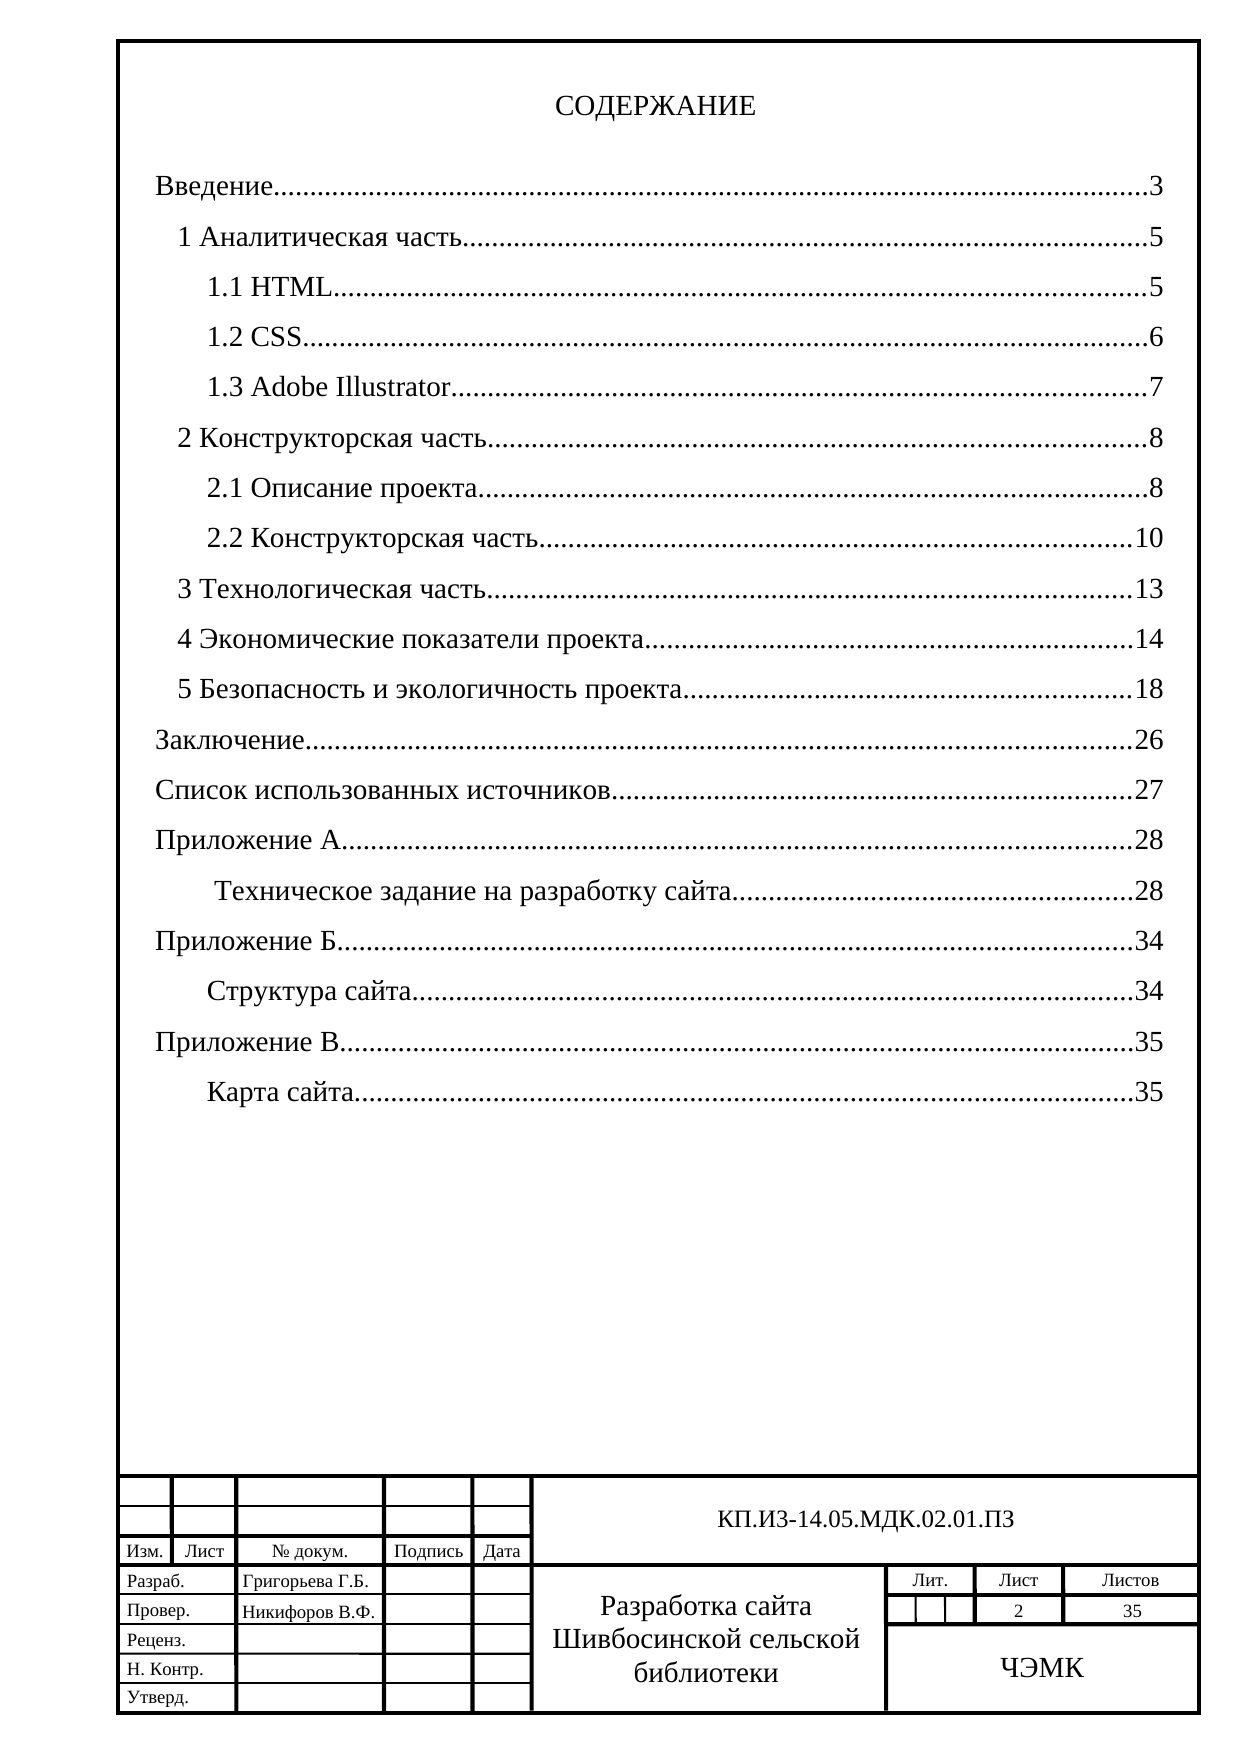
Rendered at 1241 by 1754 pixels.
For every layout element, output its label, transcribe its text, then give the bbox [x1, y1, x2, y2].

text 1.3 Adobe Illustrator 7 [148, 369, 1163, 403]
text Приложение В 35 [148, 1024, 1163, 1057]
text 1.1 HTML 5 [148, 269, 1163, 302]
text 2 Конструкторская часть 8 [148, 420, 1163, 453]
text Карта сайта 35 [148, 1074, 1163, 1107]
text Введение 3 [148, 168, 1163, 202]
text 1 Аналитическая часть 5 [148, 219, 1163, 252]
text Заключение 26 [148, 722, 1163, 755]
text 3 Технологическая часть 13 [148, 571, 1163, 604]
text Приложение Б 34 [148, 923, 1163, 957]
text 5 Безопасность и экологичность проекта 18 [148, 671, 1163, 705]
subtitle Содержание [148, 88, 1163, 122]
text Приложение А 28 [148, 822, 1163, 856]
text Техническое задание на разработку сайта 28 [148, 873, 1163, 906]
text Структура сайта 34 [148, 973, 1163, 1007]
text 1.2 CSS 6 [148, 319, 1163, 353]
text 2.1 Описание проекта 8 [148, 470, 1163, 504]
text Список использованных источников 27 [148, 772, 1163, 806]
text 2.2 Конструкторская часть 10 [148, 521, 1163, 554]
text 4 Экономические показатели проекта 14 [148, 621, 1163, 655]
